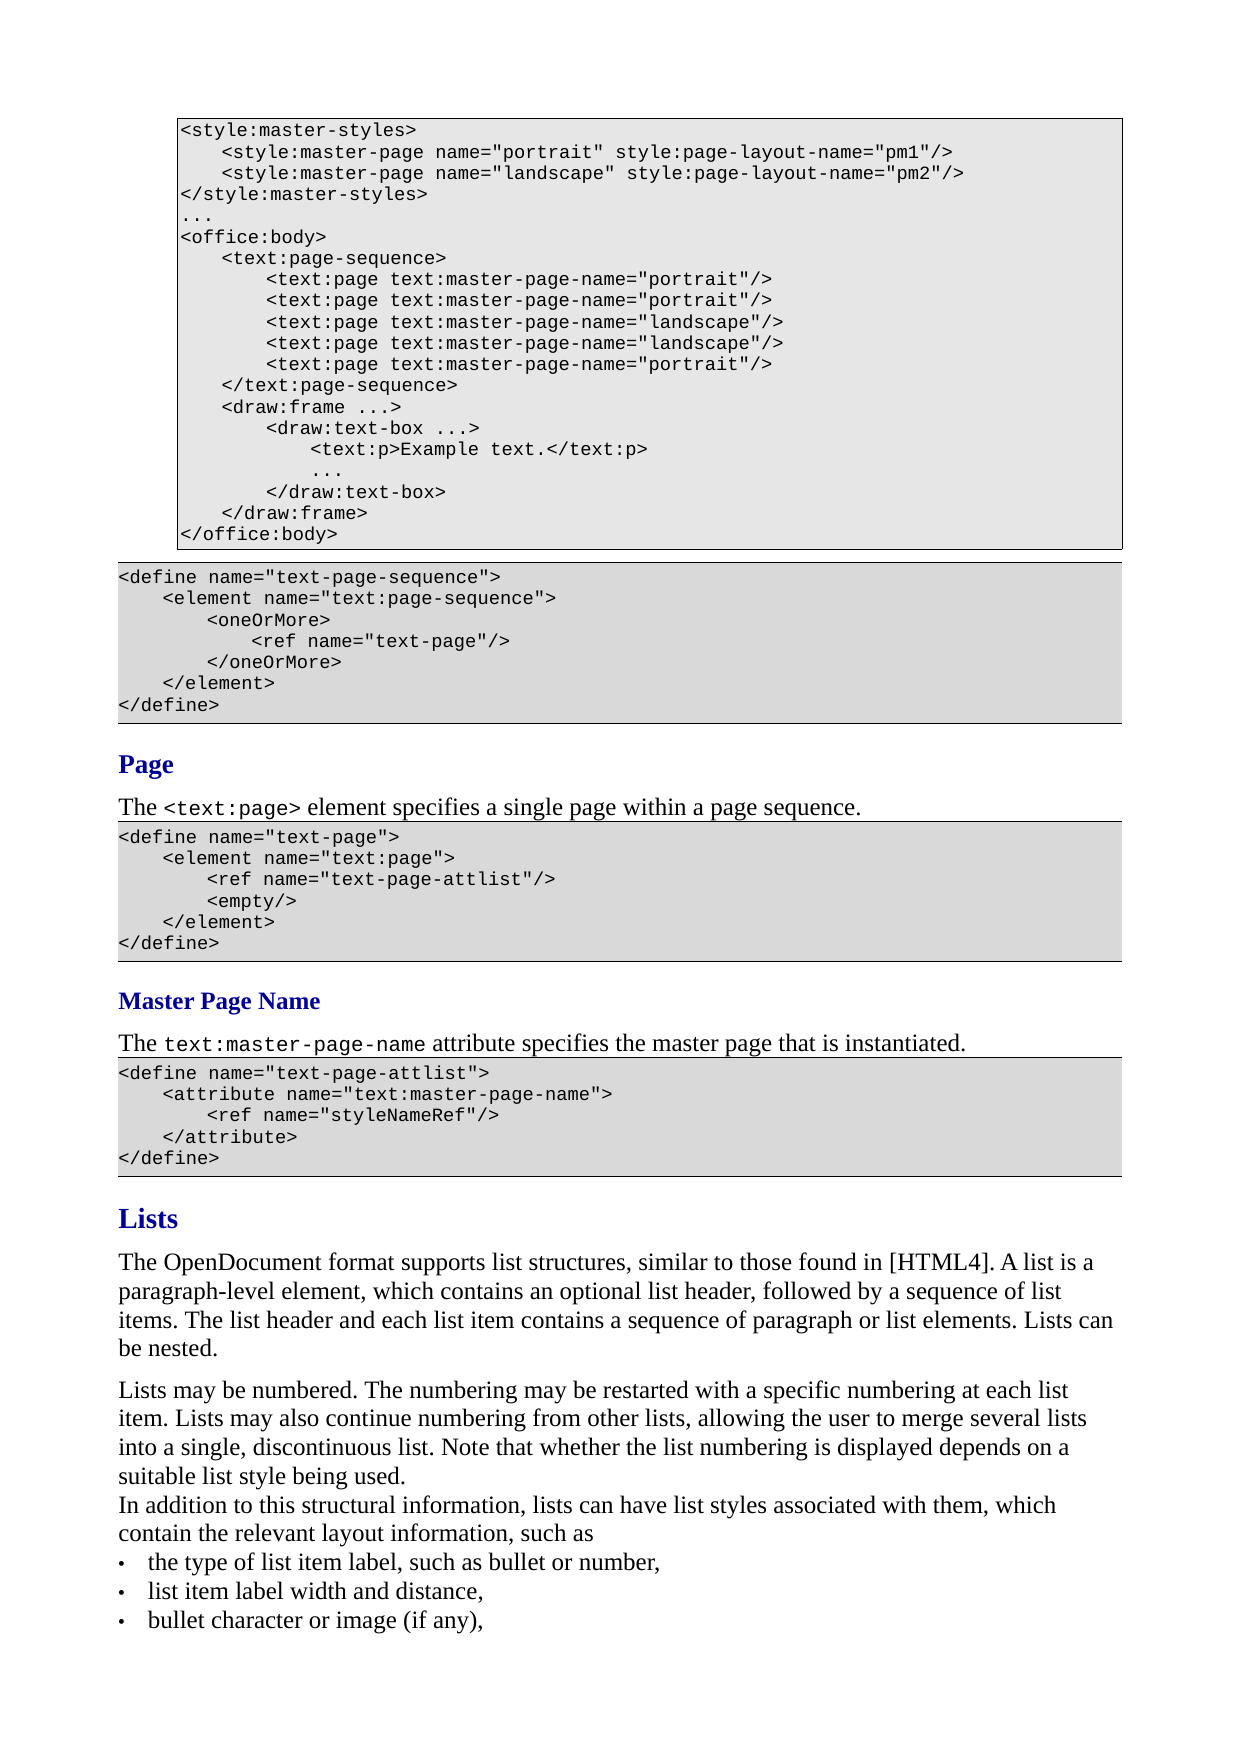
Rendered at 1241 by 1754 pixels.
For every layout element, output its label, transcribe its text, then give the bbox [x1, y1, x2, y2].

text </attribute> [118, 1127, 1122, 1142]
text <text:page text:master-page-name="landscape"/> [178, 331, 1122, 352]
text <empty/> [118, 891, 1122, 913]
subtitle Page [118, 748, 1122, 779]
text </office:body> [178, 522, 1122, 549]
text <draw:frame ...> [178, 394, 1122, 416]
text <define name="text-page-attlist"> [118, 1058, 1122, 1085]
text </oneOrMore> [118, 653, 1122, 674]
text <define name="text-page"> [118, 822, 1122, 849]
text <ref name="styleNameRef"/> [118, 1106, 1122, 1127]
text <element name="text:page-sequence"> [118, 589, 1122, 610]
text </element> [118, 913, 1122, 927]
text <text:page text:master-page-name="portrait"/> [178, 267, 1122, 288]
list list item label width and distance, [118, 1576, 1122, 1605]
list the type of list item label, such as bullet or number, [118, 1547, 1122, 1576]
text <style:master-page name="portrait" style:page-layout-name="pm1"/> [178, 139, 1122, 161]
text </draw:frame> [178, 501, 1122, 522]
text The text:master-page-name attribute specifies the master page that is instantiated. [118, 1028, 1122, 1057]
text </draw:text-box> [178, 479, 1122, 501]
text In addition to this structural information, lists can have list styles associated with them, which contain the relevant layout information, such as [118, 1490, 1122, 1547]
text <text:page-sequence> [178, 246, 1122, 267]
text <attribute name="text:master-page-name"> [118, 1085, 1122, 1106]
text <style:master-styles> [178, 119, 1122, 139]
text <text:page text:master-page-name="portrait"/> [178, 352, 1122, 373]
text <draw:text-box ...> [178, 416, 1122, 437]
text The <text:page> element specifies a single page within a page sequence. [118, 792, 1122, 821]
text <office:body> [178, 224, 1122, 246]
text <ref name="text-page-attlist"/> [118, 870, 1122, 891]
list bullet character or image (if any), [118, 1605, 1122, 1633]
text <define name="text-page-sequence"> [118, 563, 1122, 589]
text <ref name="text-page"/> [118, 632, 1122, 653]
text <text:page text:master-page-name="portrait"/> [178, 288, 1122, 309]
text The OpenDocument format supports list structures, similar to those found in [HTML4]. A list is a paragraph-level element, which contains an optional list header, followed by a sequence of list items. The list header and each list item contains a sequence of paragraph or list elements. Lists can be nested. [118, 1247, 1122, 1362]
subtitle Lists [118, 1201, 1122, 1235]
text <element name="text:page"> [118, 849, 1122, 870]
text </define> [118, 927, 1122, 961]
text <text:p>Example text.</text:p> [178, 437, 1122, 458]
text <oneOrMore> [118, 610, 1122, 632]
text ... [178, 203, 1122, 224]
subtitle Master Page Name [118, 986, 1122, 1015]
text </text:page-sequence> [178, 373, 1122, 394]
text <style:master-page name="landscape" style:page-layout-name="pm2"/> [178, 161, 1122, 182]
text </element> [118, 674, 1122, 689]
text </define> [118, 1142, 1122, 1176]
text </define> [118, 689, 1122, 723]
text ... [178, 458, 1122, 479]
text </style:master-styles> [178, 182, 1122, 203]
text <text:page text:master-page-name="landscape"/> [178, 309, 1122, 331]
text Lists may be numbered. The numbering may be restarted with a specific numbering at each list item. Lists may also continue numbering from other lists, allowing the user to merge several lists into a single, discontinuous list. Note that whether the list numbering is displayed depends on a suitable list style being used. [118, 1375, 1122, 1490]
